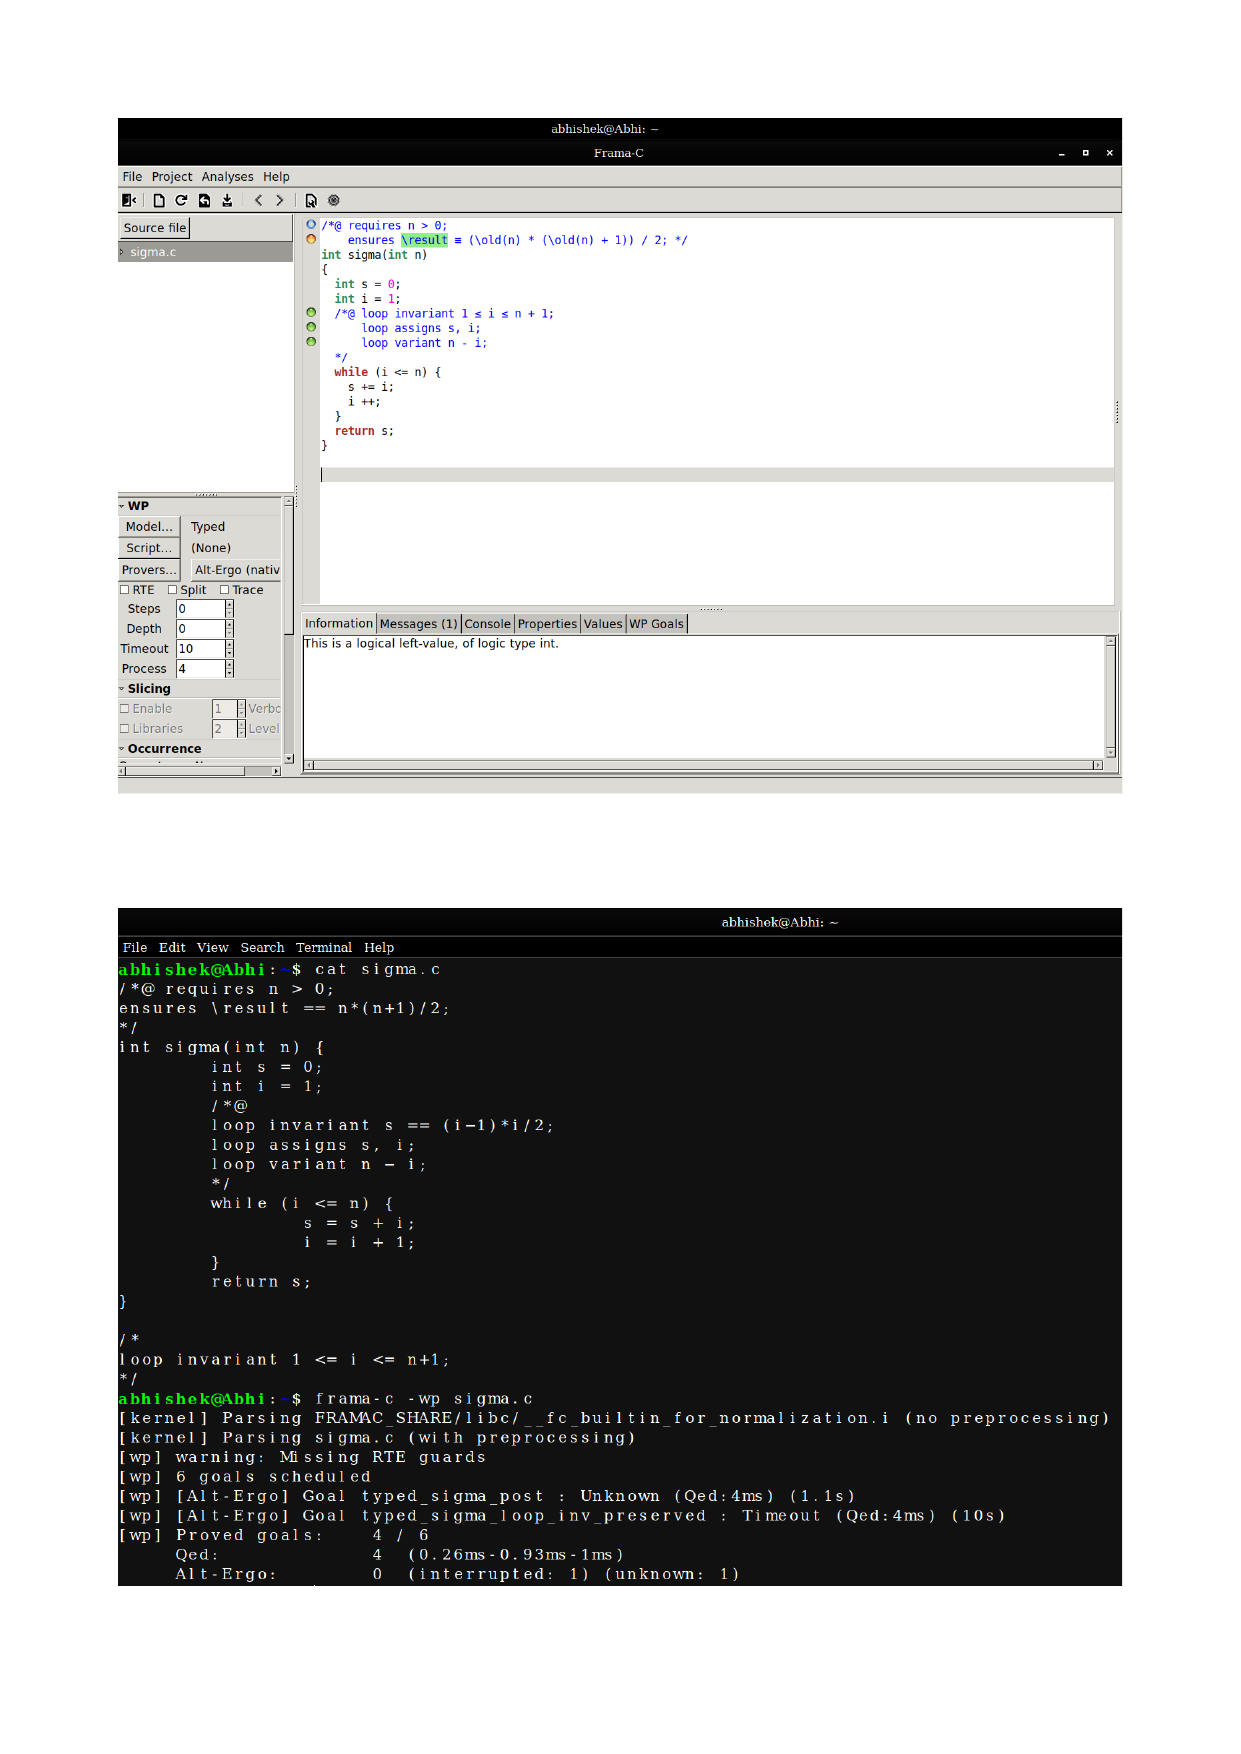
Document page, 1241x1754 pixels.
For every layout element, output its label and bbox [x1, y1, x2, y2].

picture [118, 118, 1123, 794]
picture [118, 908, 1123, 1586]
